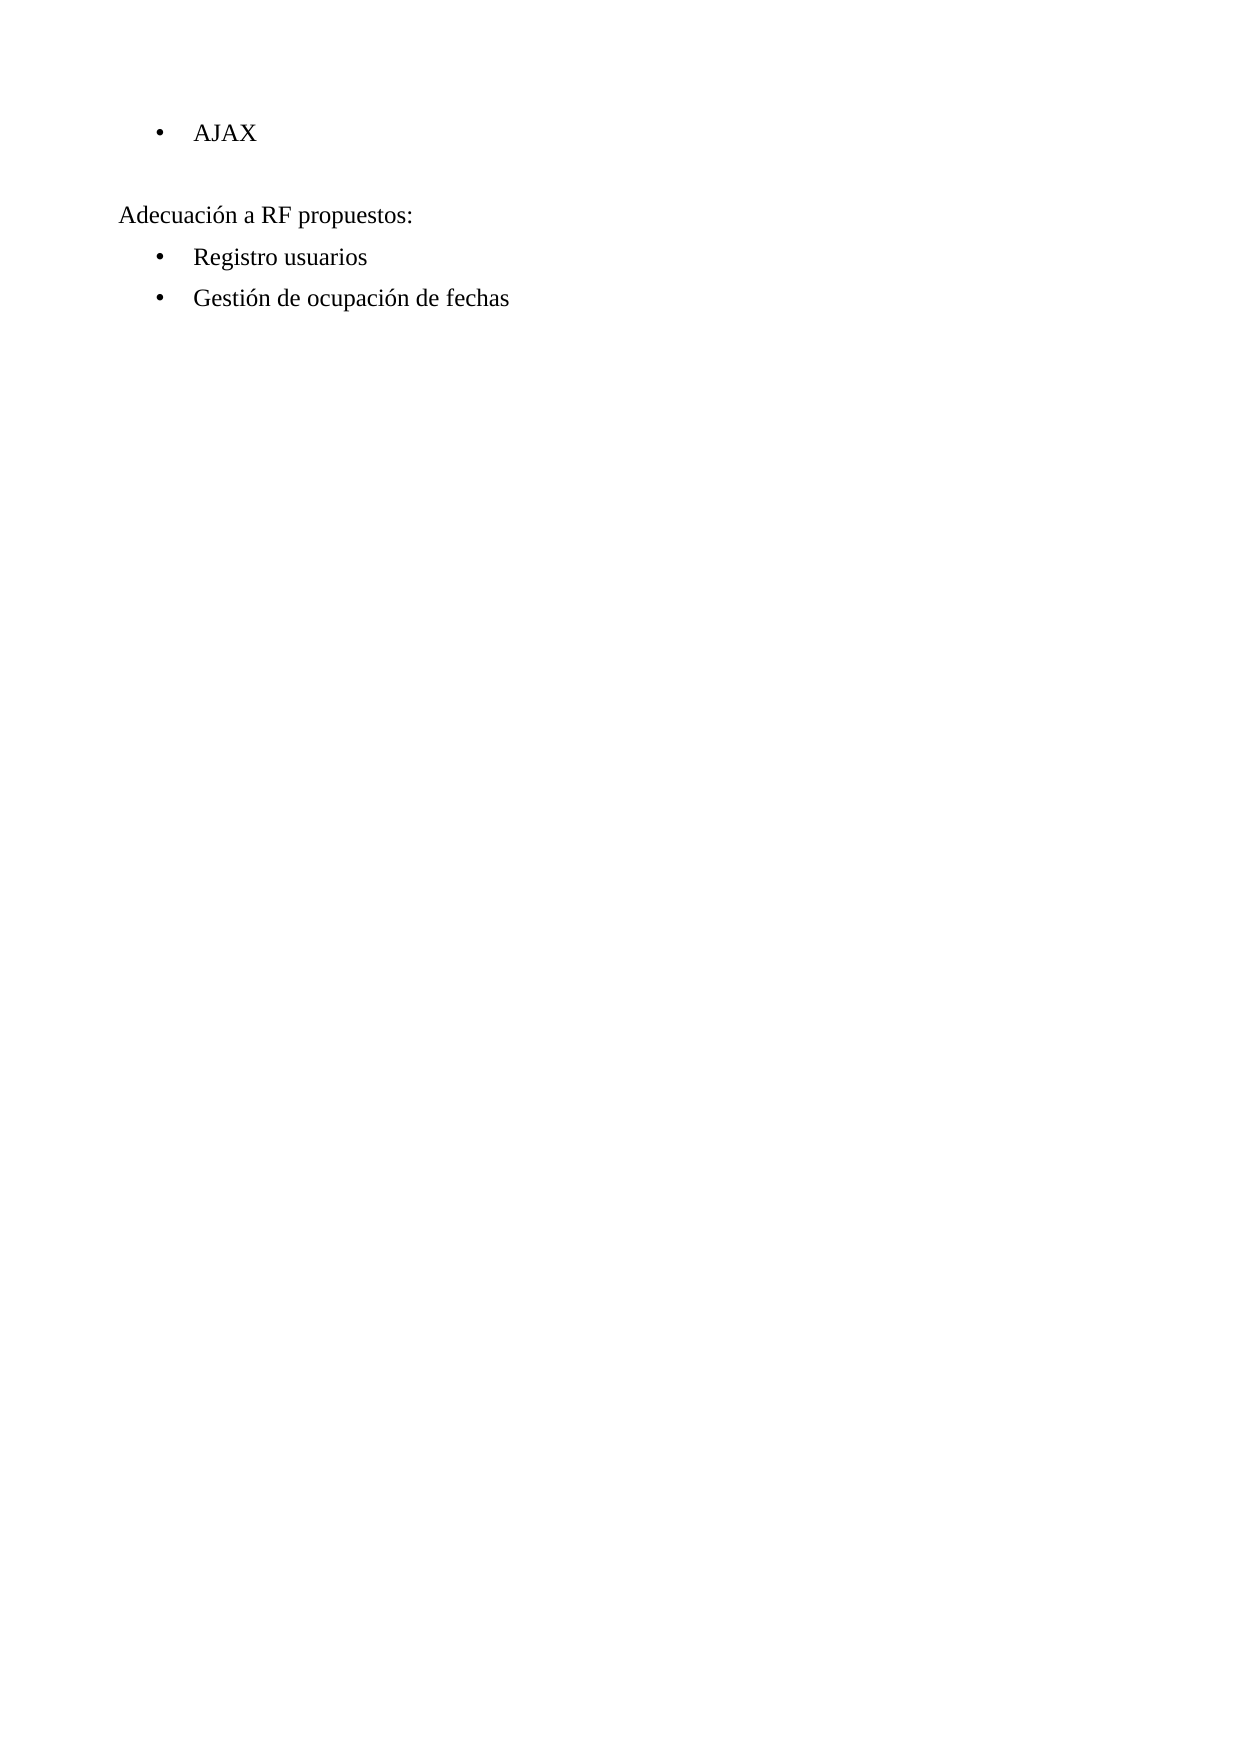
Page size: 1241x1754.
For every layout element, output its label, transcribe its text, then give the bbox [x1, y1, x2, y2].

list Registro usuarios [156, 242, 1122, 271]
text Adecuación a RF propuestos: [118, 201, 1122, 229]
list AJAX [156, 118, 1122, 147]
list Gestión de ocupación de fechas [156, 283, 1122, 312]
